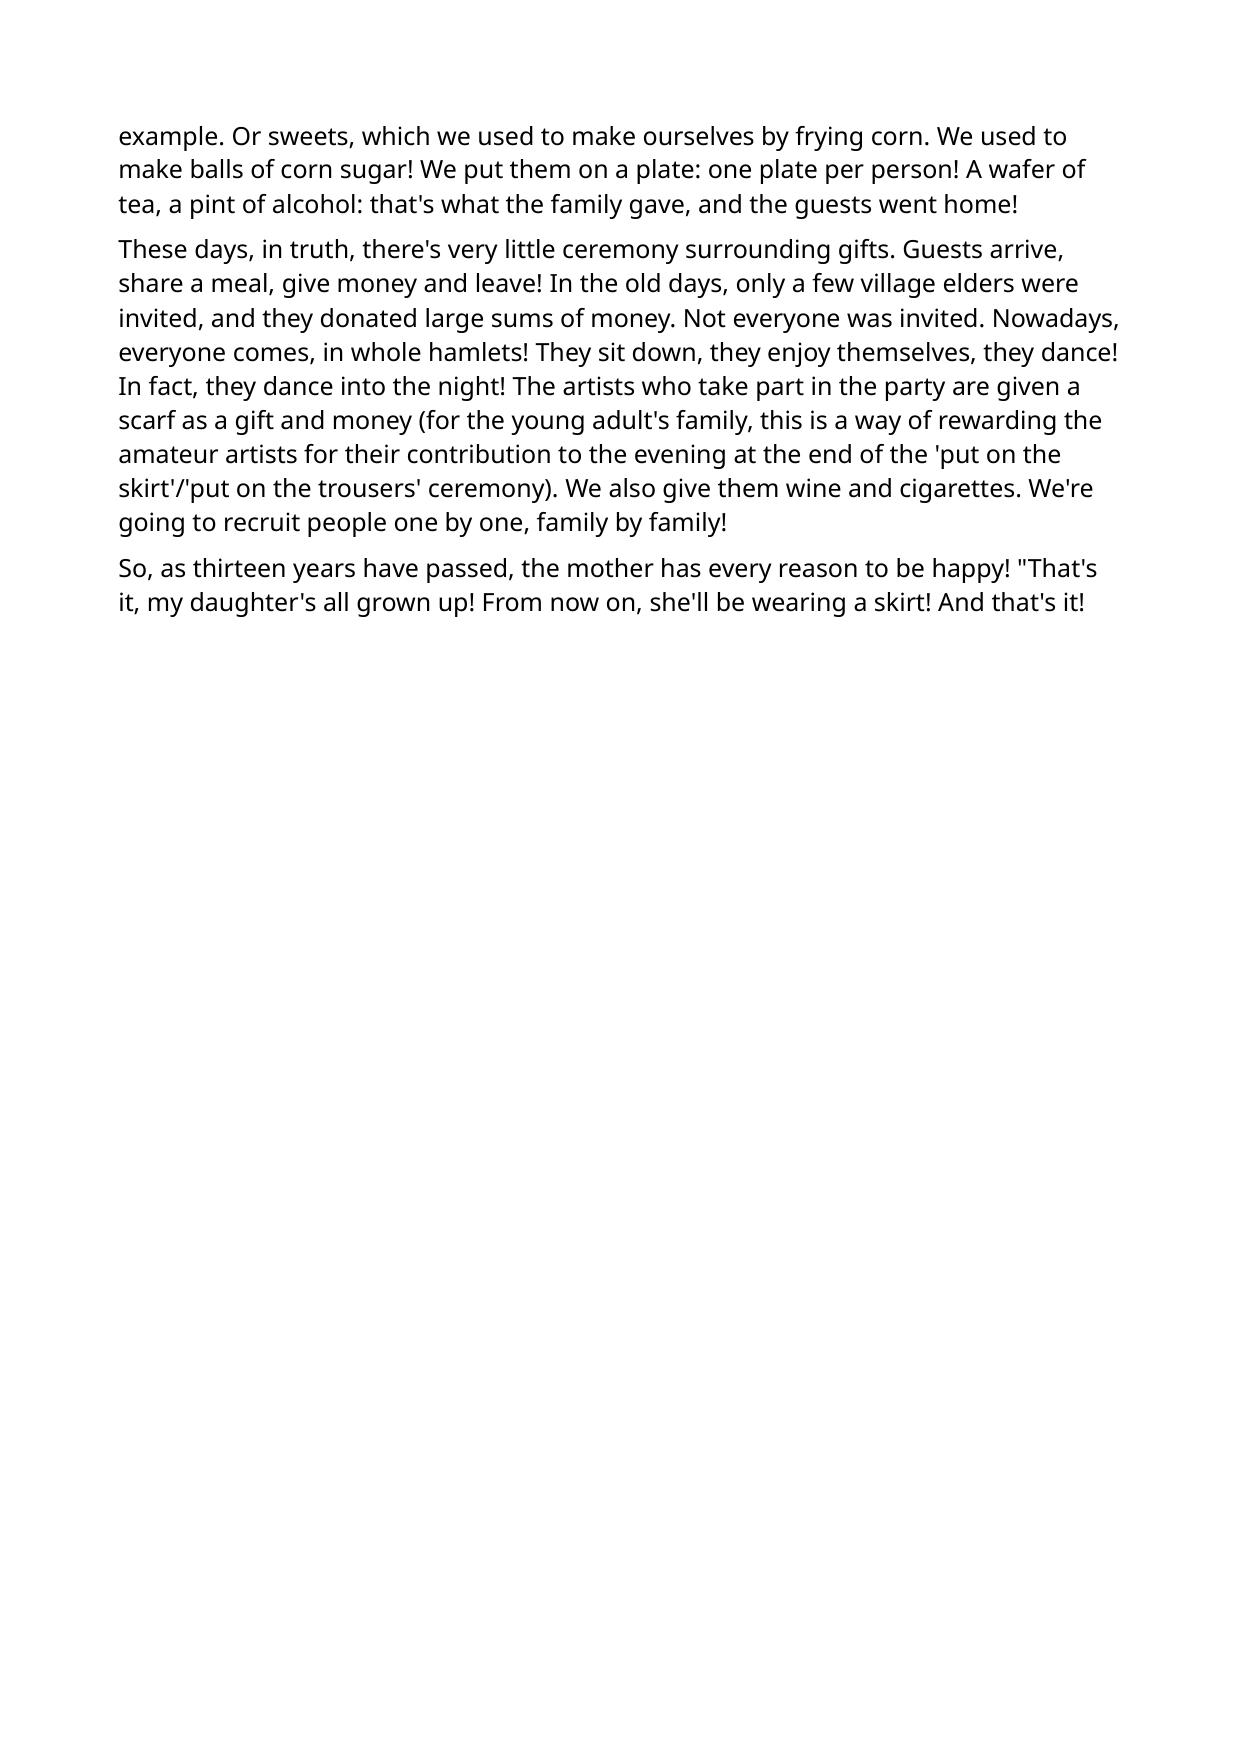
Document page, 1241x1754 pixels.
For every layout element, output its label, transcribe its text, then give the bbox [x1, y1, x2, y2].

text These days, in truth, there's very little ceremony surrounding gifts. Guests arrive, share a meal, give money and leave! In the old days, only a few village elders were invited, and they donated large sums of money. Not everyone was invited. Nowadays, everyone comes, in whole hamlets! They sit down, they enjoy themselves, they dance! In fact, they dance into the night! The artists who take part in the party are given a scarf as a gift and money (for the young adult's family, this is a way of rewarding the amateur artists for their contribution to the evening at the end of the 'put on the skirt'/'put on the trousers' ceremony). We also give them wine and cigarettes. We're going to recruit people one by one, family by family! [118, 232, 1122, 539]
text So, as thirteen years have passed, the mother has every reason to be happy! "That's it, my daughter's all grown up! From now on, she'll be wearing a skirt! And that's it! [118, 550, 1122, 618]
text example. Or sweets, which we used to make ourselves by frying corn. We used to make balls of corn sugar! We put them on a plate: one plate per person! A wafer of tea, a pint of alcohol: that's what the family gave, and the guests went home! [118, 118, 1122, 220]
